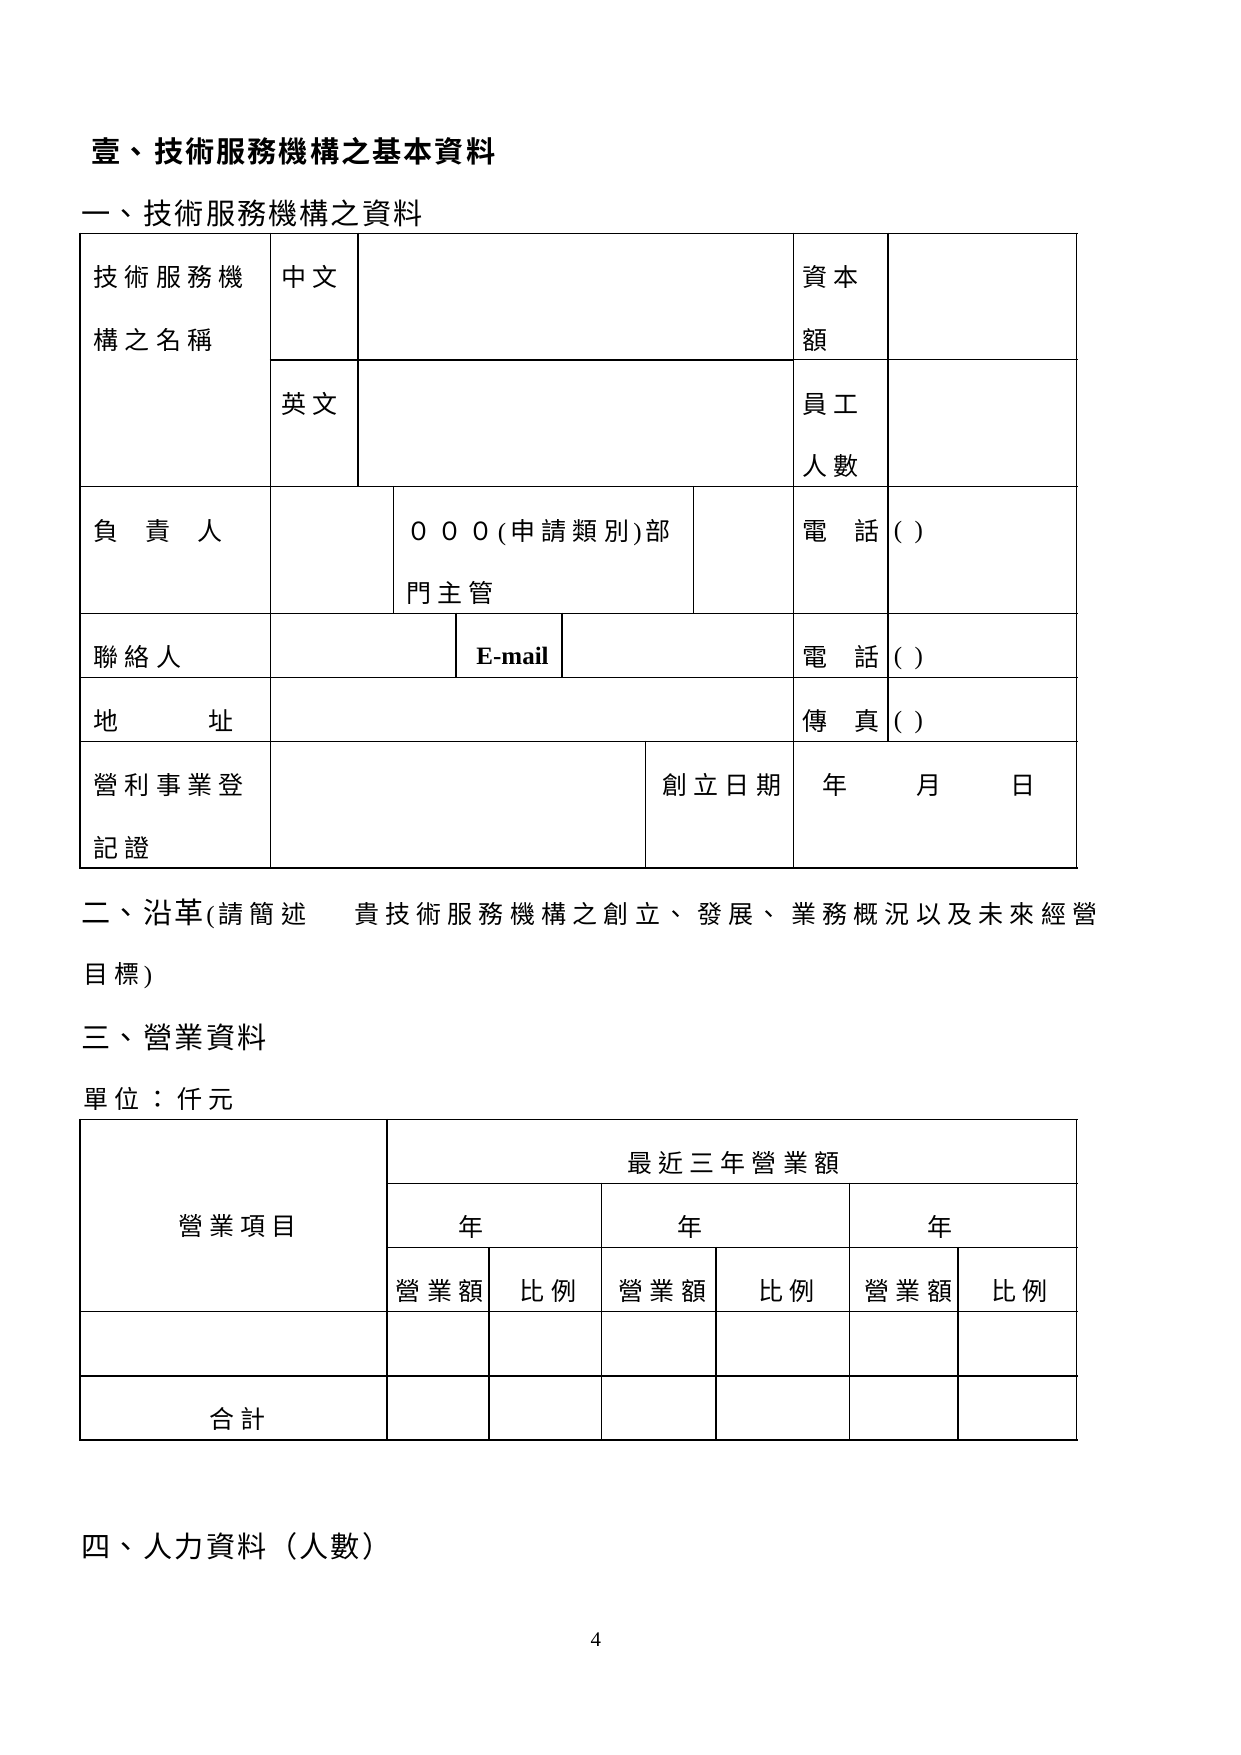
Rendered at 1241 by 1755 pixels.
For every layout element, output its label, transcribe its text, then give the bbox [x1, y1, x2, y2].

table_cell 比例 [490, 1248, 601, 1311]
table_cell 員工人數 [794, 360, 887, 486]
text 二、沿革(請簡述 貴技術服務機構之創立、發展、業務概況以及未來經營目標) [80, 869, 1111, 994]
table_cell 營業額 [388, 1248, 488, 1311]
table_cell [388, 1312, 488, 1375]
table_cell [602, 1377, 715, 1439]
table_header 營業項目 [81, 1120, 386, 1311]
table_cell [271, 487, 393, 612]
table_cell [490, 1312, 601, 1375]
table_header [889, 234, 1076, 359]
table_cell 地 址 [81, 678, 270, 741]
table_header 資本額 [794, 234, 887, 359]
table_cell 負 責 人 [81, 487, 270, 612]
table_header 中文 [271, 234, 357, 359]
table_cell 傳 真 [794, 678, 887, 741]
table_cell 比例 [959, 1248, 1076, 1311]
table_cell [717, 1312, 849, 1375]
table_cell [959, 1312, 1076, 1375]
table_cell ０００(申請類別)部門主管 [394, 487, 693, 612]
table_header [359, 234, 793, 359]
table_cell 年 [850, 1184, 1076, 1247]
table_cell 比例 [717, 1248, 849, 1311]
table_cell [959, 1377, 1076, 1439]
table_cell 聯絡人 [81, 614, 270, 676]
text 壹、技術服務機構之基本資料 [80, 108, 1111, 170]
table_cell E-mail [457, 614, 561, 676]
table_cell 營業額 [850, 1248, 957, 1311]
table_cell ( ) [889, 487, 1076, 612]
table_cell 電 話 [794, 614, 887, 676]
table_cell [563, 614, 793, 676]
table_cell [850, 1377, 957, 1439]
table_cell [81, 1312, 386, 1375]
table_header 最近三年營業額 [388, 1120, 1076, 1183]
table_cell [271, 742, 645, 867]
table_cell [271, 614, 455, 676]
table_cell 英文 [271, 361, 357, 486]
table_cell ( ) [889, 614, 1076, 676]
text 一、技術服務機構之資料 [80, 170, 1111, 233]
table_cell 營利事業登記證 [81, 742, 270, 867]
table_cell [717, 1377, 849, 1439]
table_cell 創立日期 [646, 742, 793, 867]
table_cell 年 [602, 1184, 849, 1247]
table_cell [694, 487, 793, 612]
table_cell [850, 1312, 957, 1375]
table_cell 合計 [81, 1377, 386, 1439]
table_cell ( ) [889, 678, 1076, 741]
table_header 技術服務機構之名稱 [81, 234, 270, 486]
text 三、營業資料 單位：仟元 [80, 994, 1111, 1119]
table_cell [388, 1377, 488, 1439]
table_cell 年 [388, 1184, 601, 1247]
table_cell [602, 1312, 715, 1375]
table_cell 營業額 [602, 1248, 715, 1311]
table_cell [889, 360, 1076, 486]
table_cell [271, 678, 793, 741]
table_cell [359, 361, 793, 486]
text 四、人力資料（人數） [80, 1503, 1111, 1566]
table_cell 年 月 日 [794, 742, 1076, 867]
table_cell 電 話 [794, 487, 887, 612]
table_cell [490, 1377, 601, 1439]
